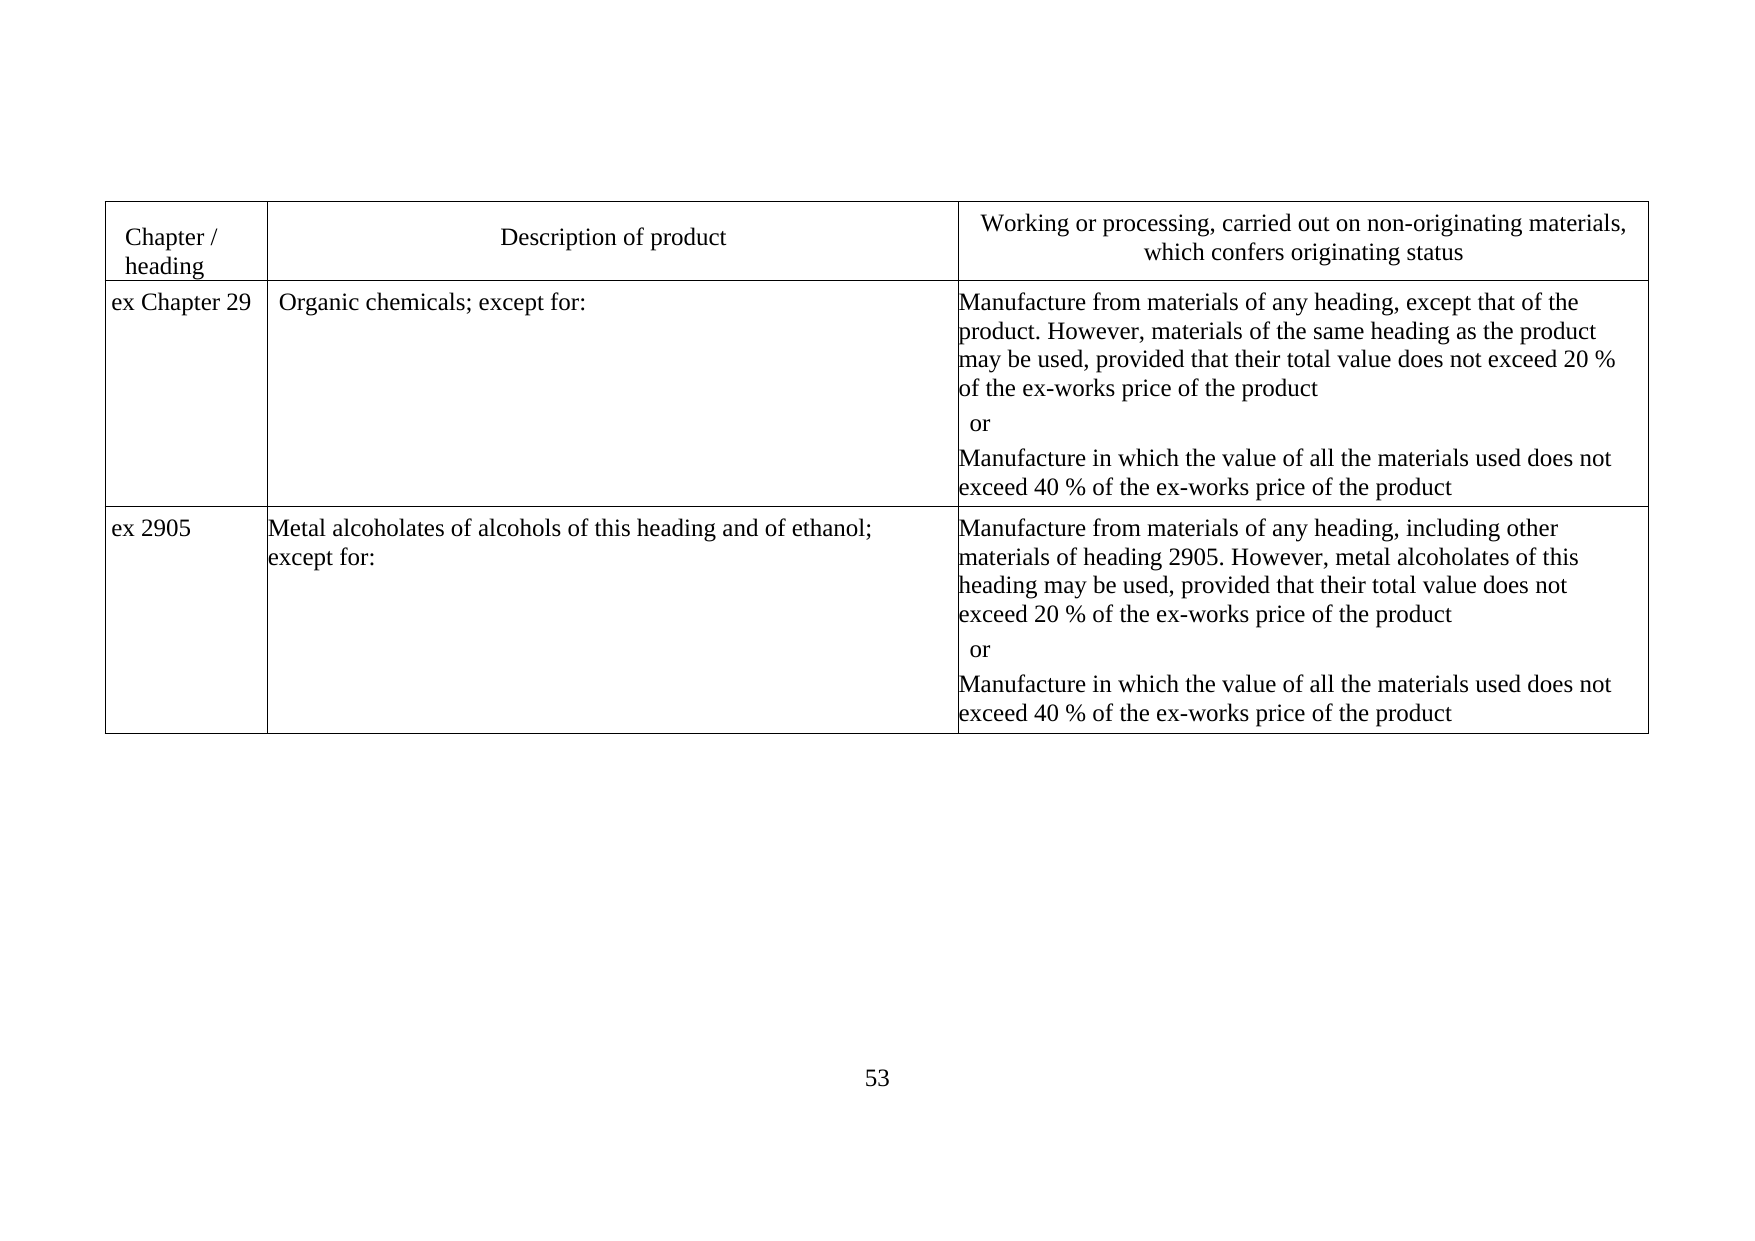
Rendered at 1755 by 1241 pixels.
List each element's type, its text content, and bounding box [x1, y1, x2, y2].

table_header Chapter / heading [106, 202, 267, 280]
table_cell Manufacture from materials of any heading, except that of the product. However, materials of the same heading as the product may be used, provided that their total value does not exceed 20 % of the ex-works price of the product or Manufacture in which the value of all the materials used does not exceed 40 % of the ex-works price of the product [959, 281, 1648, 506]
table_header Description of product [268, 202, 958, 280]
table_header Working or processing, carried out on non-originating materials, which confers originating status [959, 202, 1648, 280]
table_cell Organic chemicals; except for: [268, 281, 958, 506]
table_cell ex Chapter 29 [106, 281, 267, 506]
table_cell ex 2905 [106, 507, 267, 732]
table_cell Manufacture from materials of any heading, including other materials of heading 2905. However, metal alcoholates of this heading may be used, provided that their total value does not exceed 20 % of the ex-works price of the product or Manufacture in which the value of all the materials used does not exceed 40 % of the ex-works price of the product [959, 507, 1648, 732]
table_cell Metal alcoholates of alcohols of this heading and of ethanol; except for: [268, 507, 958, 732]
